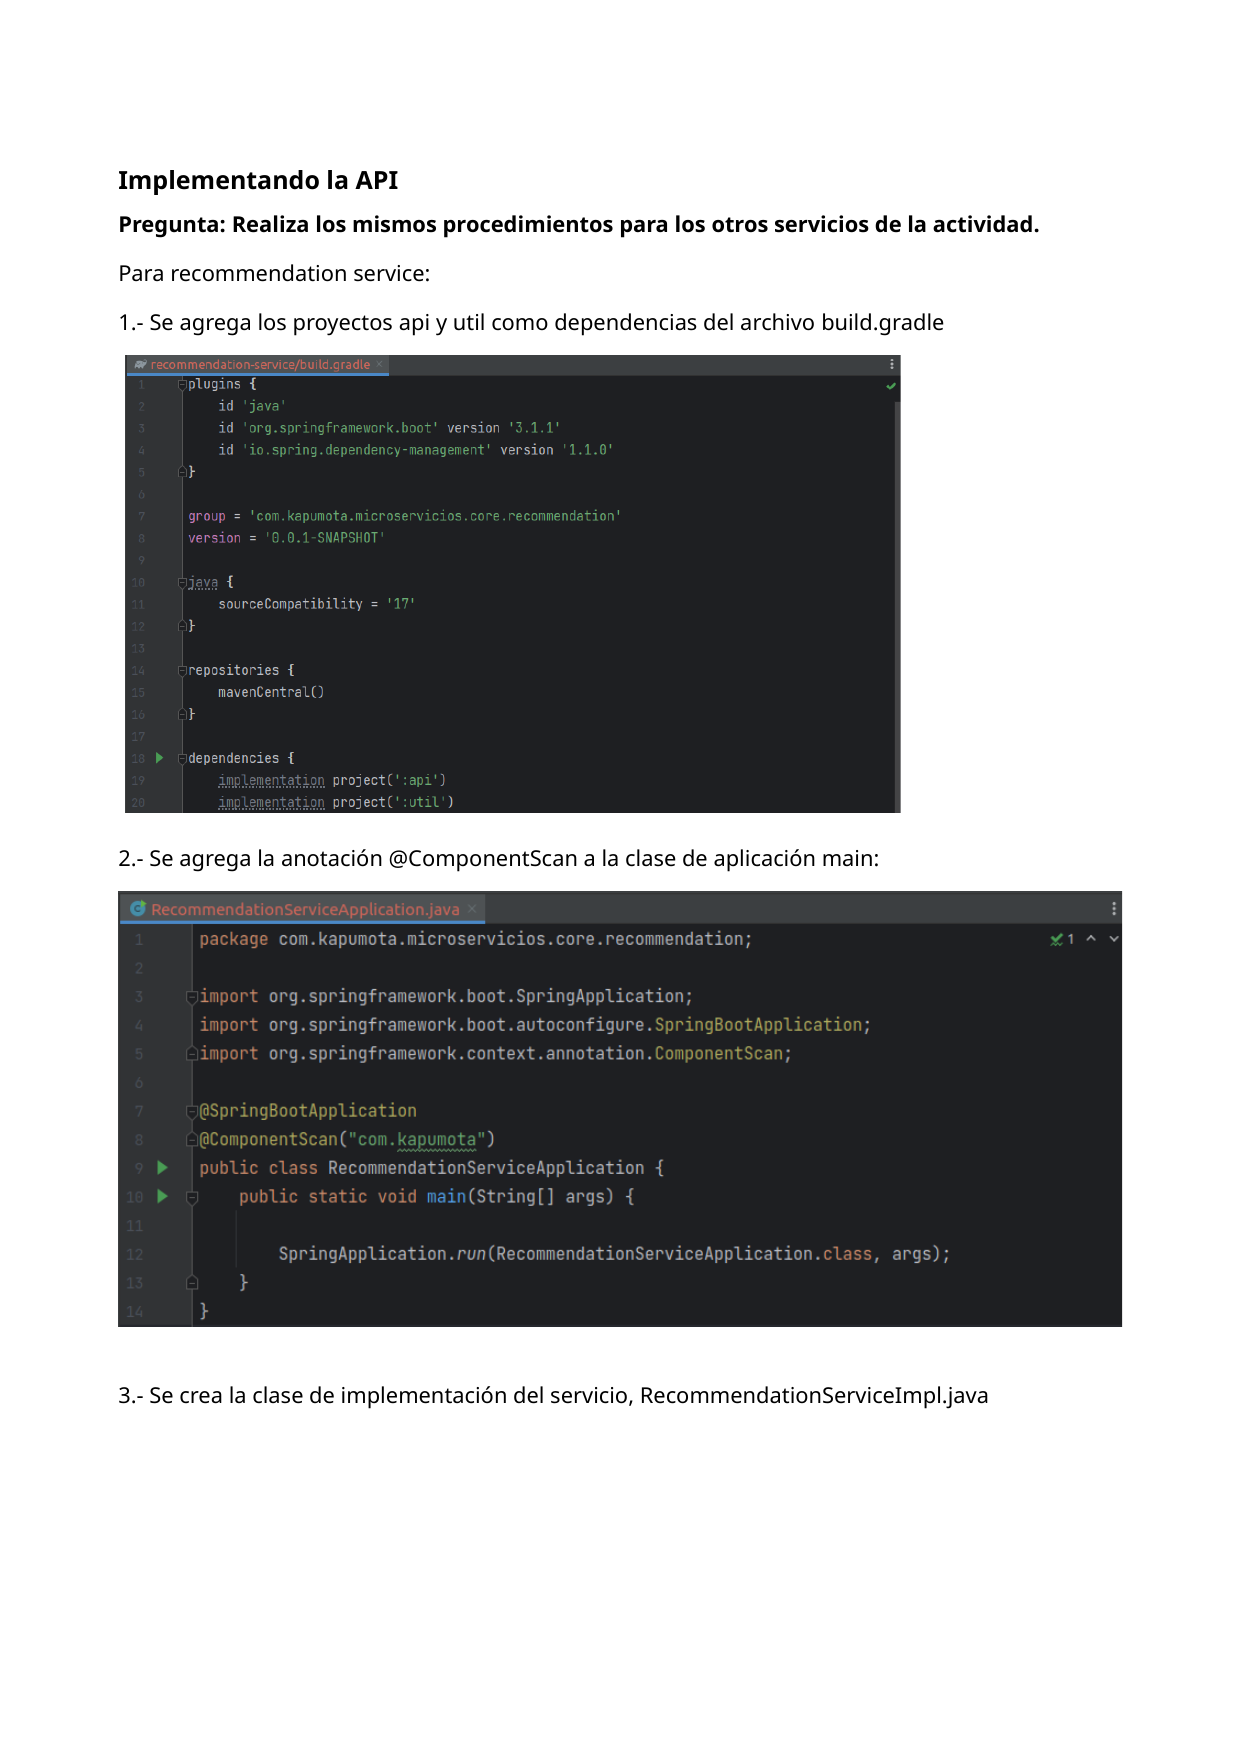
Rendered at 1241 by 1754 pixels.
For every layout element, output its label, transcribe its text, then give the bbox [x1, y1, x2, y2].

subtitle Implementando la API [118, 162, 1122, 197]
text Para recommendation service: [118, 258, 1122, 288]
text 2.- Se agrega la anotación @ComponentScan a la clase de aplicación main: [118, 843, 1122, 873]
picture [118, 891, 1123, 1327]
text 1.- Se agrega los proyectos api y util como dependencias del archivo build.gradle [118, 307, 1122, 336]
picture [125, 355, 901, 813]
text Pregunta: Realiza los mismos procedimientos para los otros servicios de la actividad. [118, 209, 1122, 239]
text 3.- Se crea la clase de implementación del servicio, RecommendationServiceImpl.java [118, 1379, 1122, 1409]
